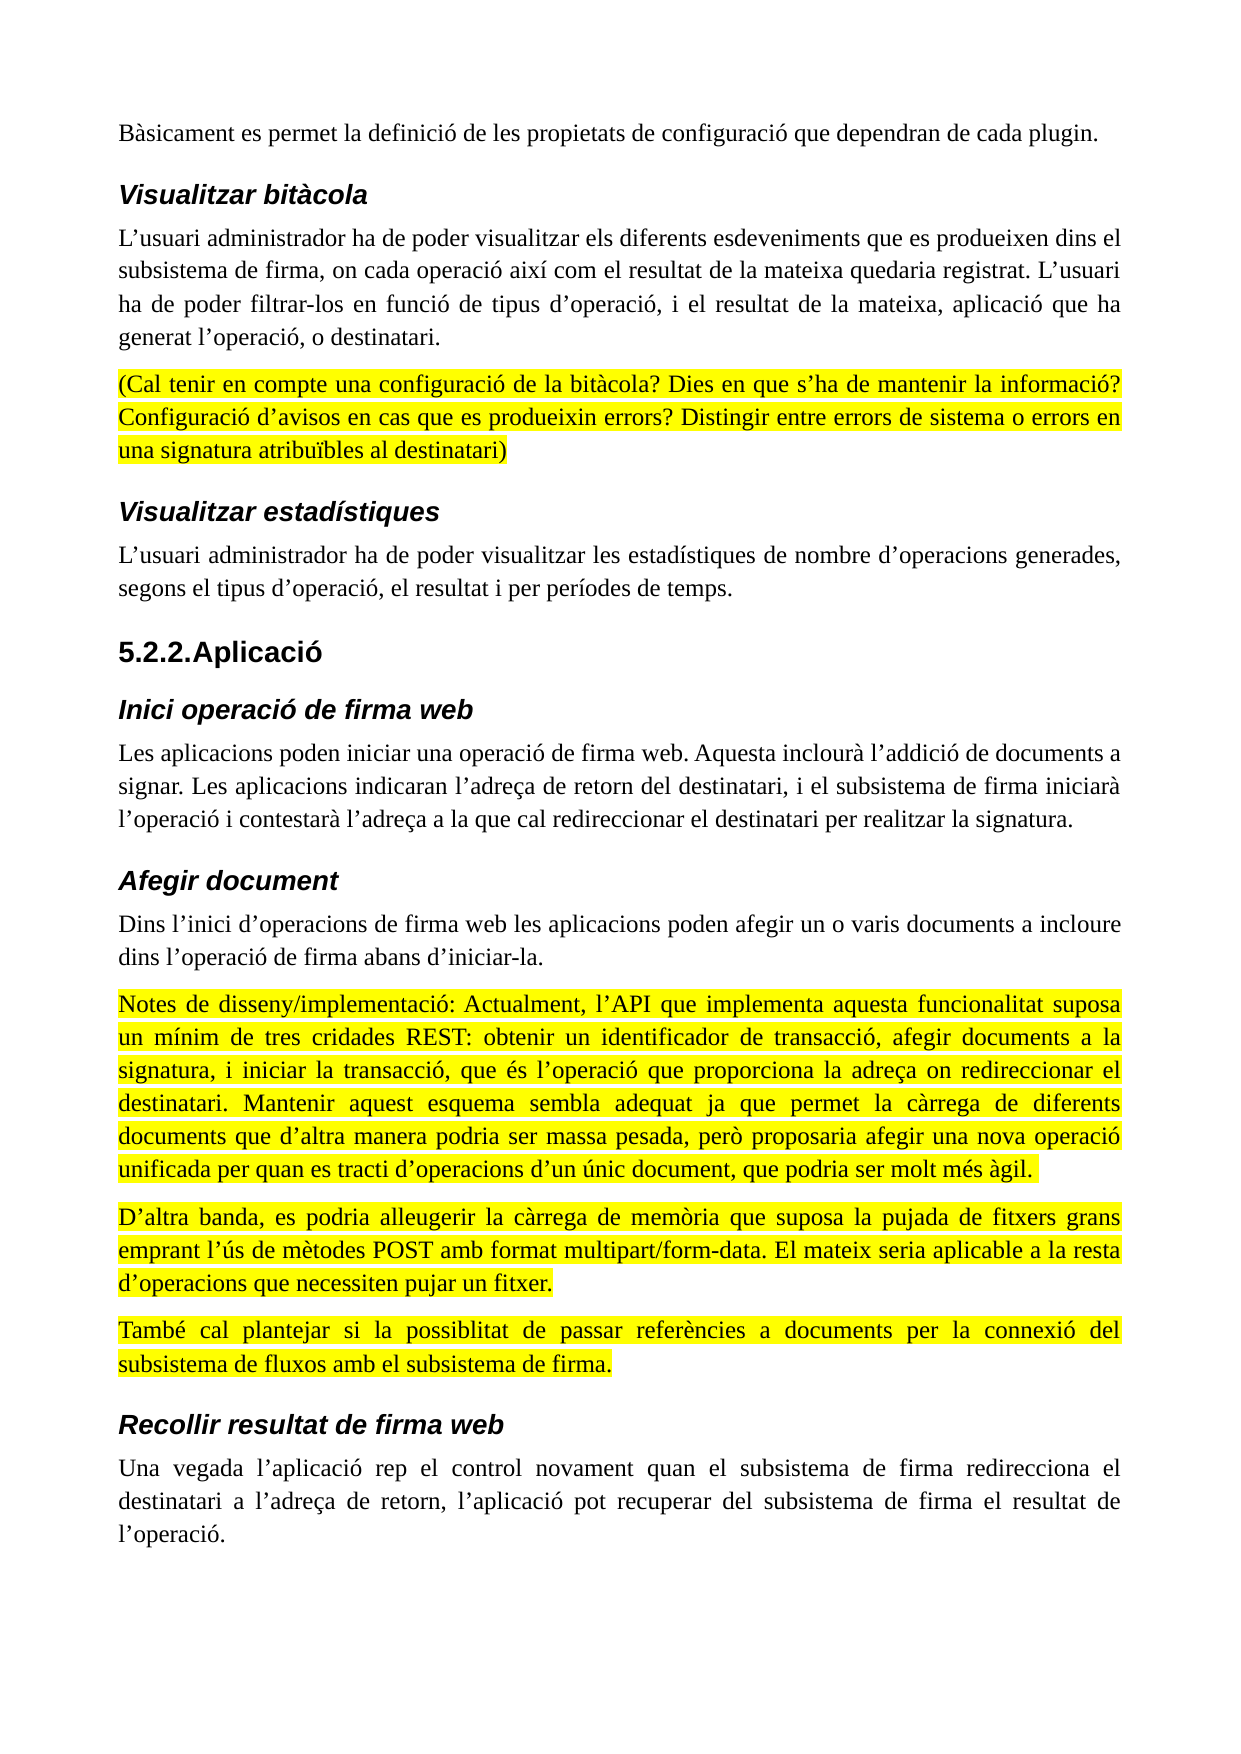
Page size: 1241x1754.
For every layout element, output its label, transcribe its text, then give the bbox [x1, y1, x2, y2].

text (Cal tenir en compte una configuració de la bitàcola? Dies en que s’ha de mantenir la informació? Configuració d’avisos en cas que es produeixin errors? Distingir entre errors de sistema o errors en una signatura atribuïbles al destinatari) [118, 369, 1122, 464]
subtitle Afegir document [118, 864, 1122, 896]
subtitle Visualitzar estadístiques [118, 495, 1122, 527]
text També cal plantejar si la possiblitat de passar referències a documents per la connexió del subsistema de fluxos amb el subsistema de firma. [118, 1316, 1122, 1377]
text Dins l’inici d’operacions de firma web les aplicacions poden afegir un o varis documents a incloure dins l’operació de firma abans d’iniciar-la. [118, 909, 1122, 970]
subtitle Visualitzar bitàcola [118, 178, 1122, 210]
text D’altra banda, es podria alleugerir la càrrega de memòria que suposa la pujada de fitxers grans emprant l’ús de mètodes POST amb format multipart/form-data. El mateix seria aplicable a la resta d’operacions que necessiten pujar un fitxer. [118, 1202, 1122, 1297]
text Les aplicacions poden iniciar una operació de firma web. Aquesta inclourà l’addició de documents a signar. Les aplicacions indicaran l’adreça de retorn del destinatari, i el subsistema de firma iniciarà l’operació i contestarà l’adreça a la que cal redireccionar el destinatari per realitzar la signatura. [118, 738, 1122, 833]
subtitle Aplicació [118, 635, 1122, 669]
subtitle Recollir resultat de firma web [118, 1409, 1122, 1441]
text Notes de disseny/implementació: Actualment, l’API que implementa aquesta funcionalitat suposa un mínim de tres cridades REST: obtenir un identificador de transacció, afegir documents a la signatura, i iniciar la transacció, que és l’operació que proporciona la adreça on redireccionar el destinatari. Mantenir aquest esquema sembla adequat ja que permet la càrrega de diferents documents que d’altra manera podria ser massa pesada, però proposaria afegir una nova operació unificada per quan es tracti d’operacions d’un únic document, que podria ser molt més àgil. [118, 989, 1122, 1183]
text L’usuari administrador ha de poder visualitzar les estadístiques de nombre d’operacions generades, segons el tipus d’operació, el resultat i per períodes de temps. [118, 540, 1122, 602]
text Bàsicament es permet la definició de les propietats de configuració que dependran de cada plugin. [118, 118, 1122, 147]
subtitle Inici operació de firma web [118, 694, 1122, 726]
text L’usuari administrador ha de poder visualitzar els diferents esdeveniments que es produeixen dins el subsistema de firma, on cada operació així com el resultat de la mateixa quedaria registrat. L’usuari ha de poder filtrar-los en funció de tipus d’operació, i el resultat de la mateixa, aplicació que ha generat l’operació, o destinatari. [118, 223, 1122, 350]
text Una vegada l’aplicació rep el control novament quan el subsistema de firma redirecciona el destinatari a l’adreça de retorn, l’aplicació pot recuperar del subsistema de firma el resultat de l’operació. [118, 1453, 1122, 1548]
